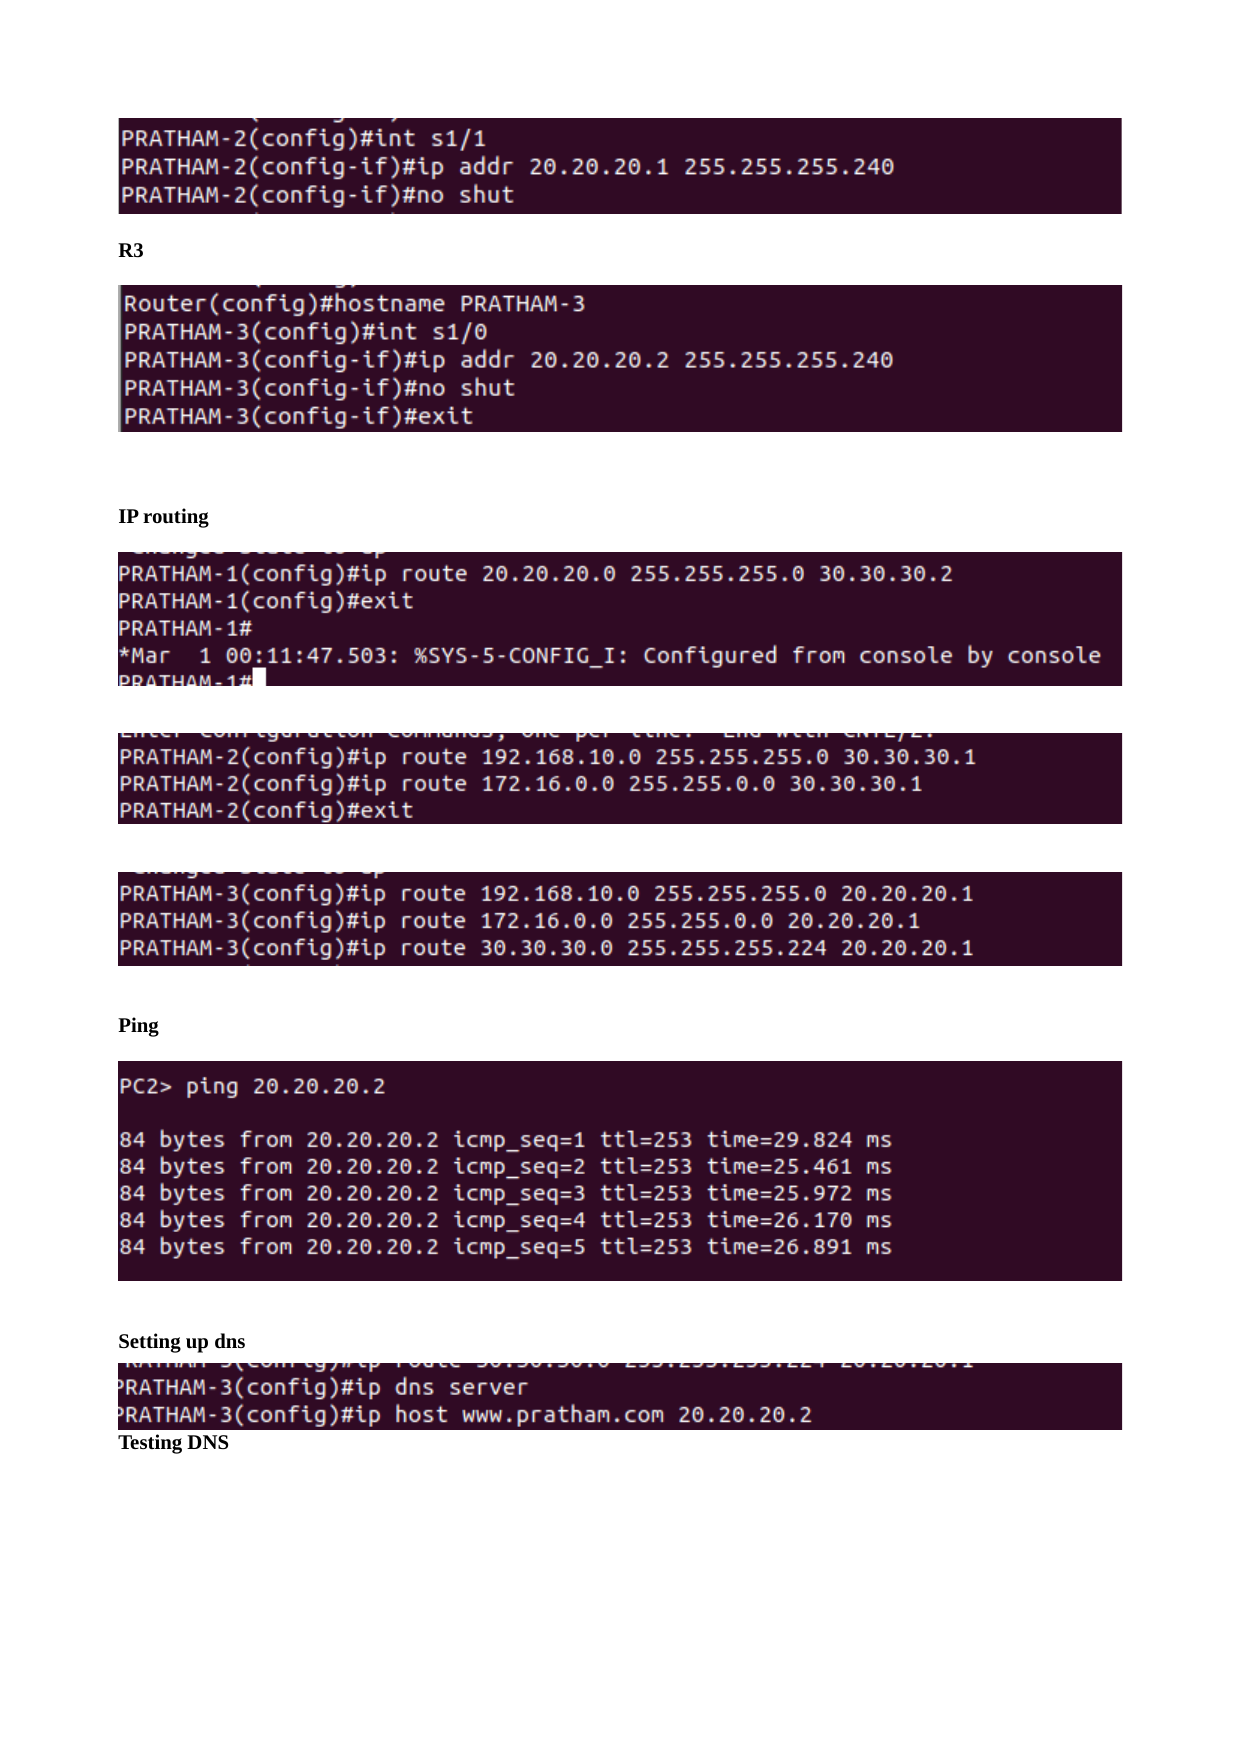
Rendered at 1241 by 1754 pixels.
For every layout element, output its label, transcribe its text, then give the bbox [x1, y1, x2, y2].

text Ping [118, 1013, 1122, 1037]
picture [118, 733, 1123, 824]
text Testing DNS [118, 1430, 1122, 1454]
picture [118, 118, 1122, 214]
picture [118, 285, 1123, 432]
picture [118, 1363, 1123, 1430]
text IP routing [118, 504, 1122, 528]
picture [118, 552, 1123, 686]
text R3 [118, 237, 1122, 262]
picture [118, 1061, 1123, 1281]
picture [118, 872, 1123, 966]
text Setting up dns [118, 1329, 1122, 1353]
